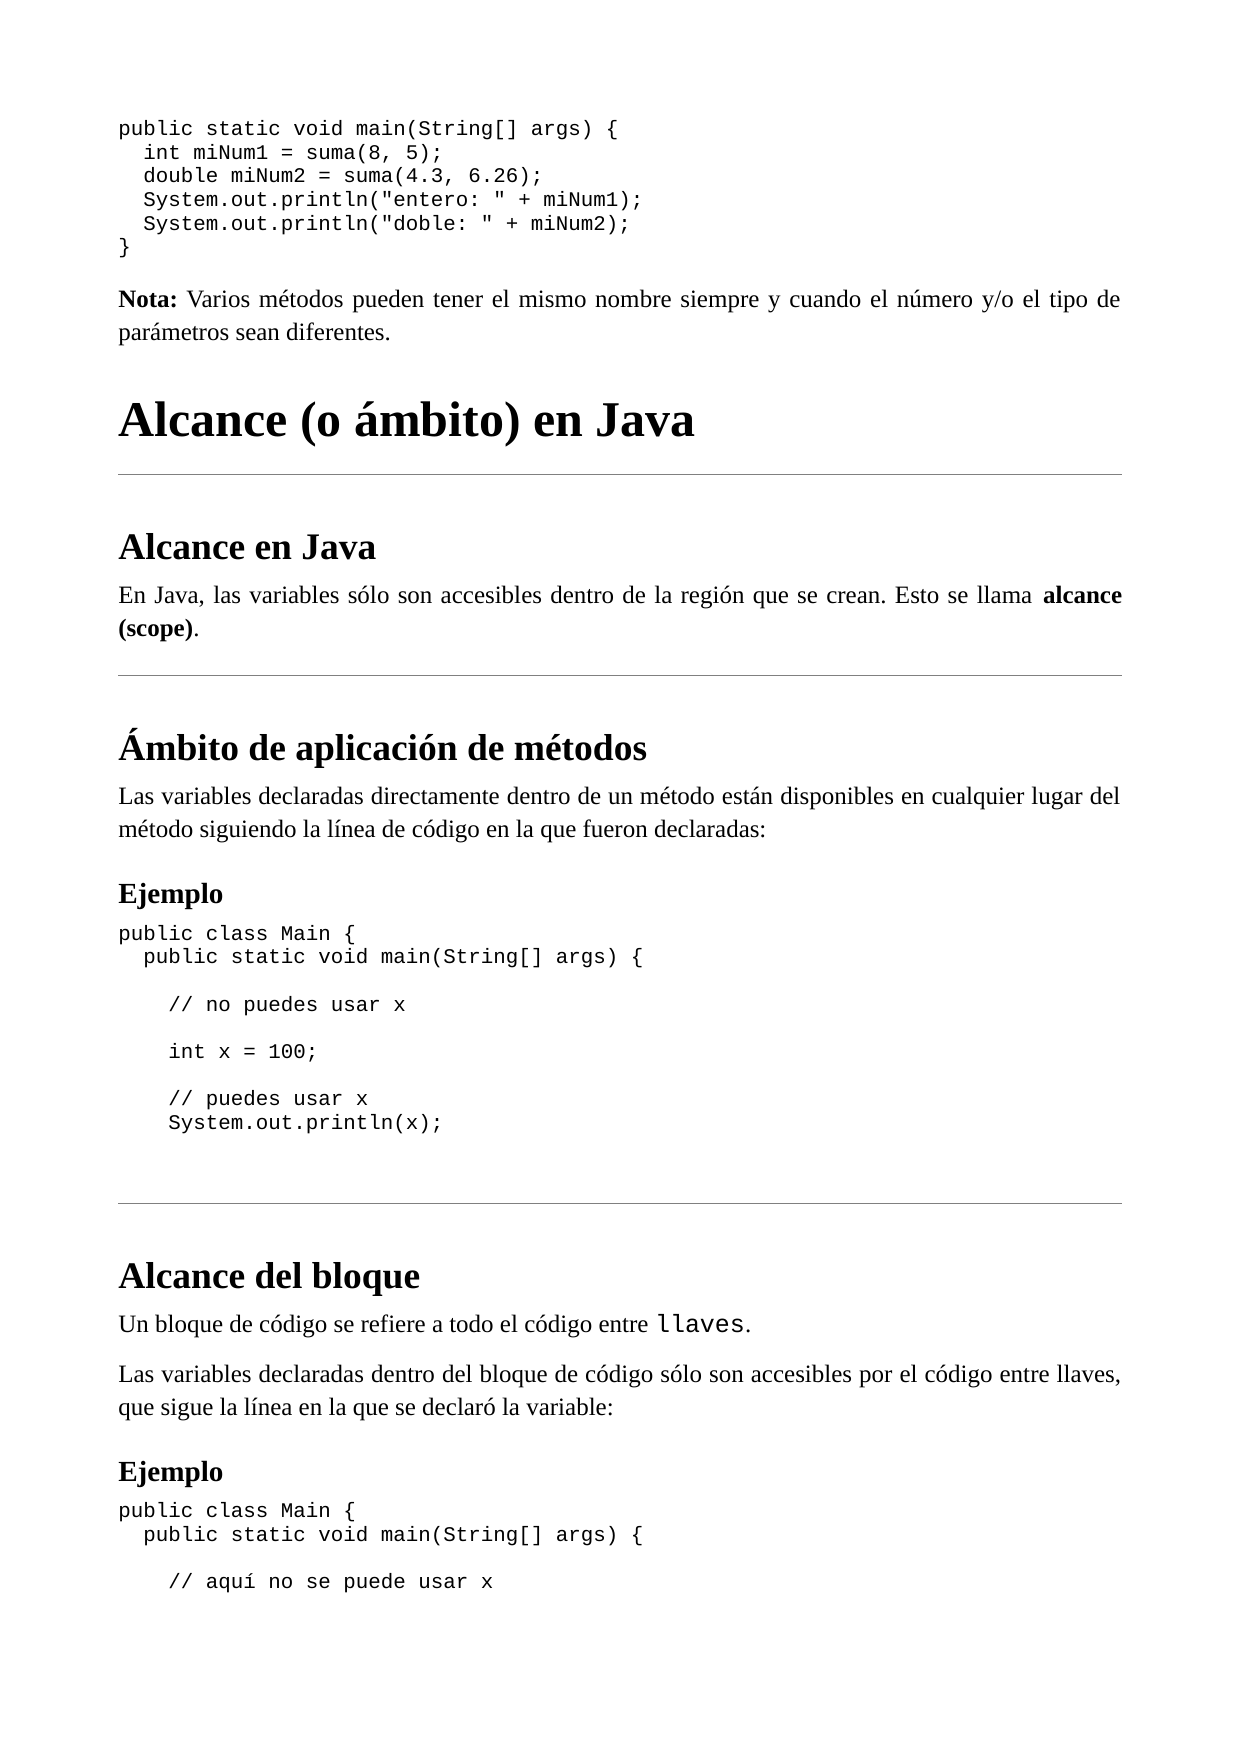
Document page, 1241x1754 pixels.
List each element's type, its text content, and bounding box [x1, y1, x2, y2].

subtitle Alcance del bloque [118, 1254, 1122, 1297]
text System.out.println("entero: " + miNum1); [118, 189, 1122, 213]
text System.out.println(x); [118, 1112, 1122, 1135]
subtitle Alcance (o ámbito) en Java [118, 389, 1122, 447]
text double miNum2 = suma(4.3, 6.26); [118, 165, 1122, 189]
text // aquí no se puede usar x [118, 1571, 1122, 1595]
text public static void main(String[] args) { [118, 1524, 1122, 1548]
text public class Main { [118, 923, 1122, 946]
text int miNum1 = suma(8, 5); [118, 142, 1122, 165]
text int x = 100; [118, 1041, 1122, 1064]
text public static void main(String[] args) { [118, 946, 1122, 970]
text public static void main(String[] args) { [118, 118, 1122, 142]
text Un bloque de código se refiere a todo el código entre llaves. [118, 1309, 1122, 1340]
text Las variables declaradas dentro del bloque de código sólo son accesibles por el código entre llaves, que sigue la línea en la que se declaró la variable: [118, 1359, 1122, 1421]
subtitle Alcance en Java [118, 524, 1122, 567]
text public class Main { [118, 1501, 1122, 1524]
text System.out.println("doble: " + miNum2); [118, 213, 1122, 236]
text // puedes usar x [118, 1088, 1122, 1112]
text // no puedes usar x [118, 993, 1122, 1017]
text } [118, 236, 1122, 260]
subtitle Ejemplo [118, 877, 1122, 910]
text En Java, las variables sólo son accesibles dentro de la región que se crean. Esto se llama alcance (scope). [118, 580, 1122, 642]
subtitle Ejemplo [118, 1454, 1122, 1488]
text Nota: Varios métodos pueden tener el mismo nombre siempre y cuando el número y/o el tipo de parámetros sean diferentes. [118, 284, 1122, 345]
text Las variables declaradas directamente dentro de un método están disponibles en cualquier lugar del método siguiendo la línea de código en la que fueron declaradas: [118, 781, 1122, 843]
subtitle Ámbito de aplicación de métodos [118, 726, 1122, 769]
